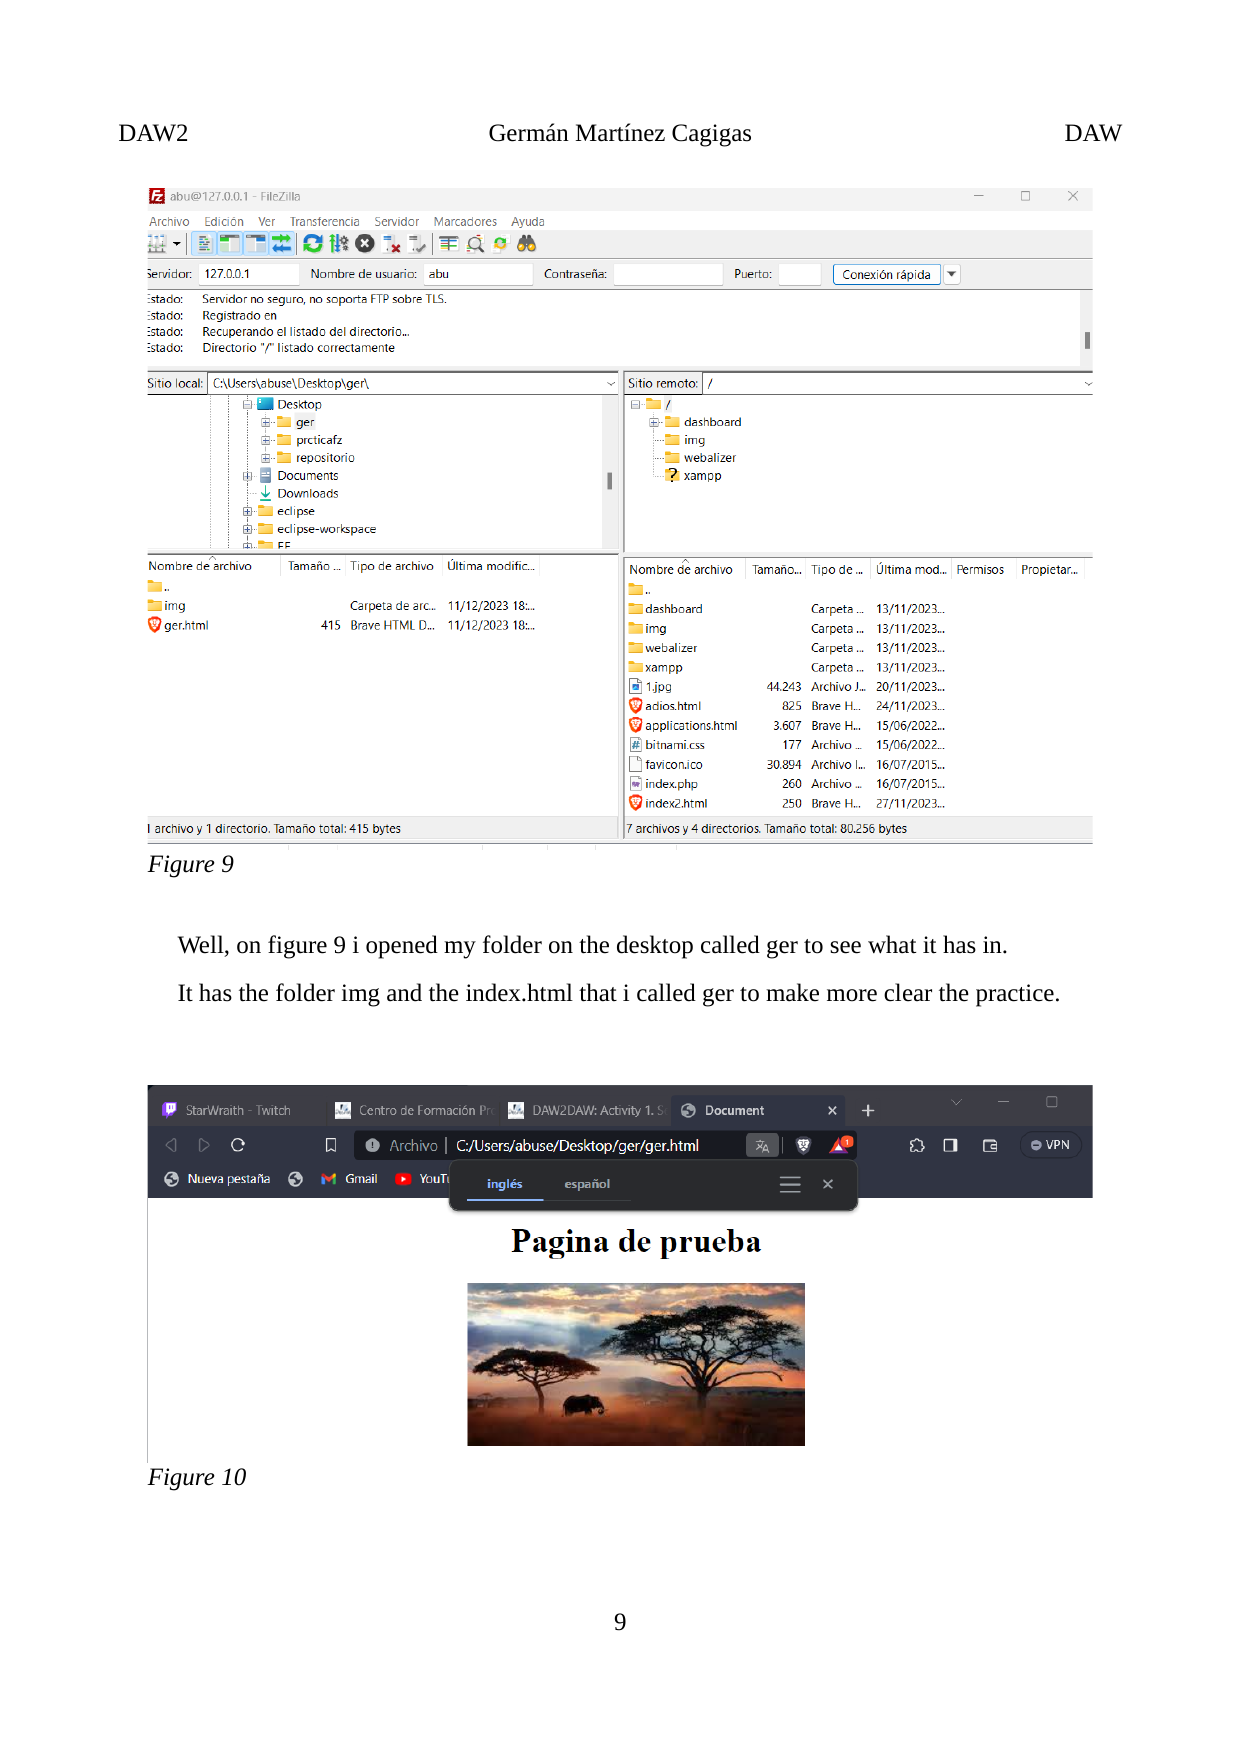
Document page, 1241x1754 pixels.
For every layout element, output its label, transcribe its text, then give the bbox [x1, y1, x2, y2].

picture [147, 1085, 1093, 1463]
picture [147, 188, 1093, 850]
text It has the folder img and the index.html that i called ger to make more clear the practice. [177, 978, 1122, 1006]
text Well, on figure 9 i opened my folder on the desktop called ger to see what it has in. [177, 930, 1122, 959]
text Figure 10 [148, 1463, 1093, 1491]
text Figure 9 [148, 850, 1093, 878]
